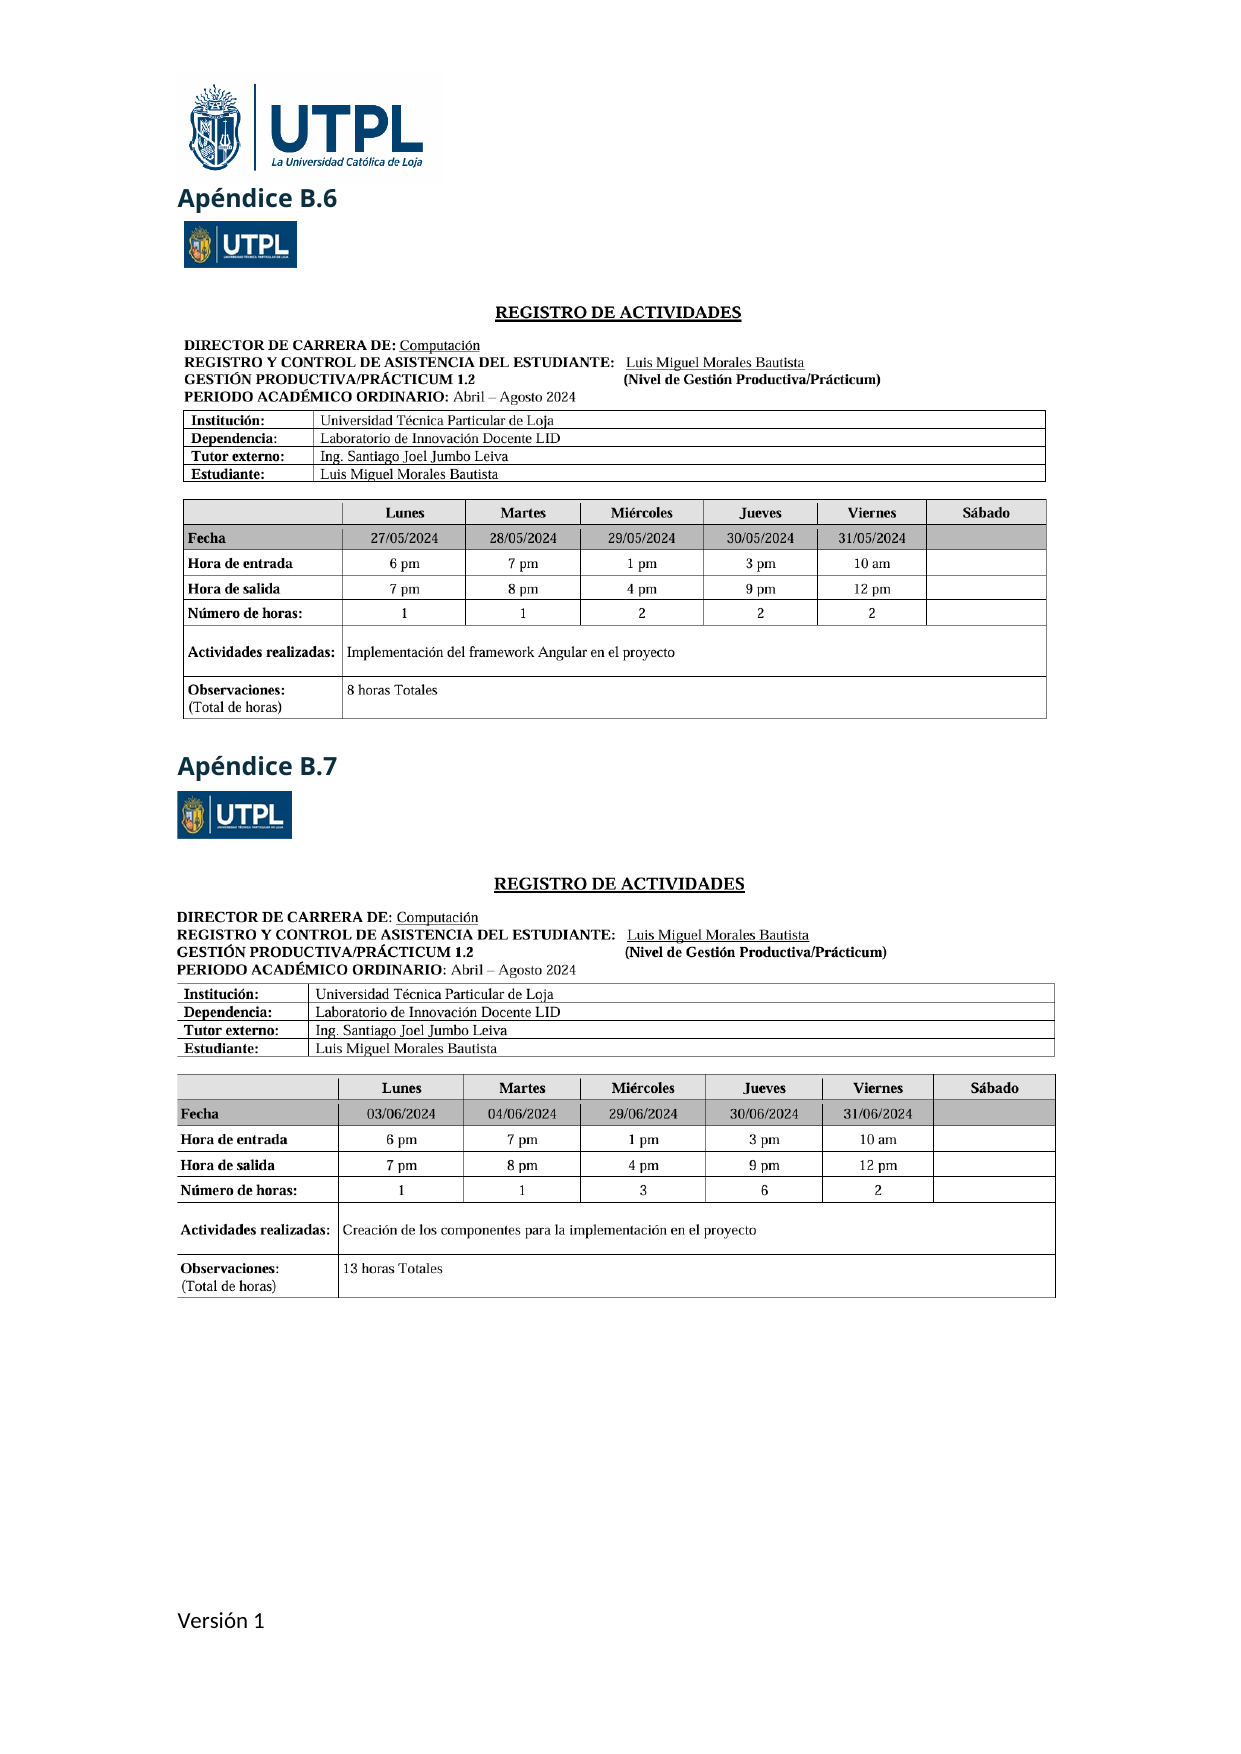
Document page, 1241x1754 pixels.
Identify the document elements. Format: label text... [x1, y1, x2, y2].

subtitle Apéndice B.6 [177, 181, 1063, 215]
subtitle Apéndice B.7 [177, 748, 1063, 782]
